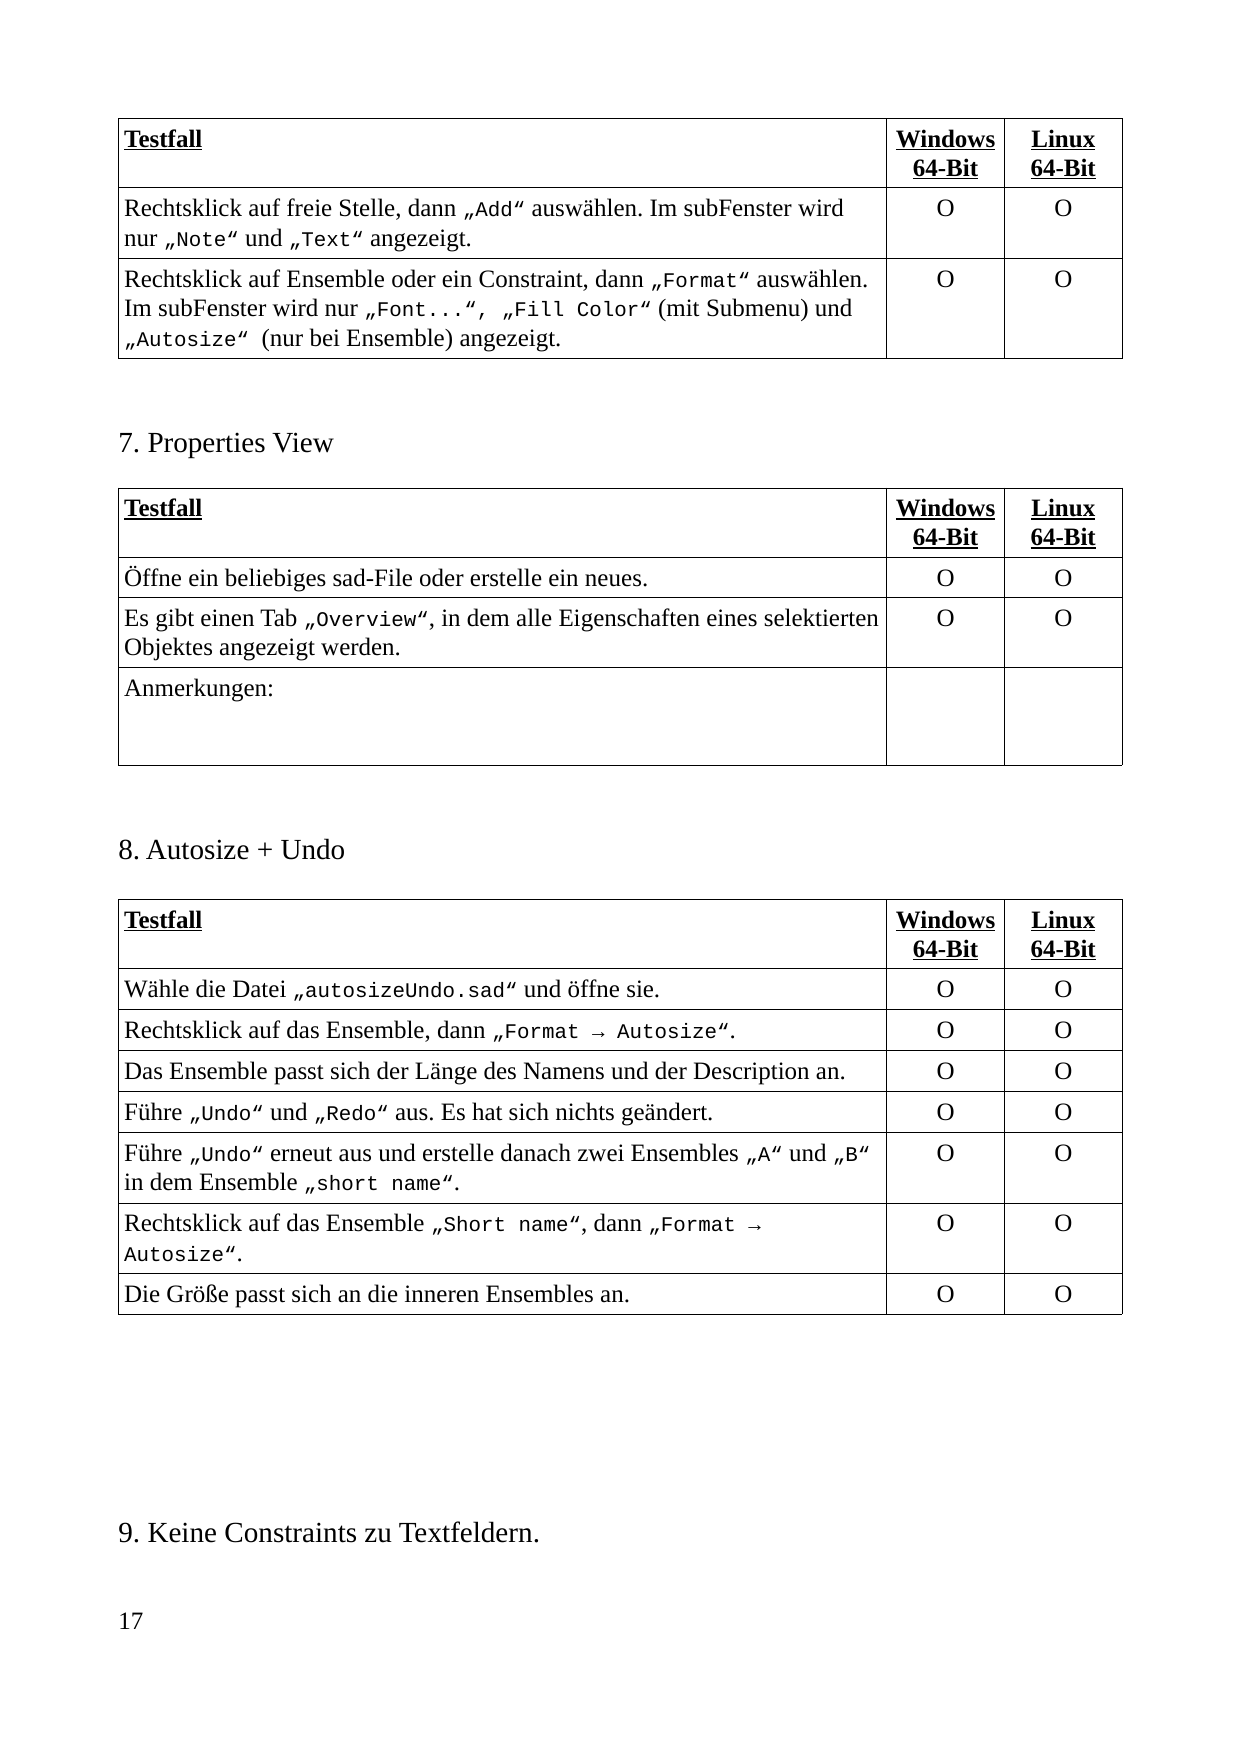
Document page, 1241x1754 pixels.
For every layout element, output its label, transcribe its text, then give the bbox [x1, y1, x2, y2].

table_cell Führe „Undo“ und „Redo“ aus. Es hat sich nichts geändert. [119, 1092, 886, 1132]
table_header Windows 64-Bit [887, 900, 1004, 968]
table_cell O [1005, 1274, 1122, 1314]
table_cell Es gibt einen Tab „Overview“, in dem alle Eigenschaften eines selektierten Objektes angezeigt werden. [119, 598, 886, 667]
table_cell O [1005, 1051, 1122, 1091]
table_cell [887, 668, 1004, 765]
table_header Linux 64-Bit [1005, 900, 1122, 968]
table_cell O [1005, 598, 1122, 667]
table_cell Rechtsklick auf das Ensemble, dann „Format → Autosize“. [119, 1010, 886, 1050]
table_cell O [1005, 1133, 1122, 1203]
table_cell O [887, 969, 1004, 1009]
table_cell Rechtsklick auf das Ensemble „Short name“, dann „Format → Autosize“. [119, 1204, 886, 1273]
text 7. Properties View [118, 425, 1122, 459]
table_cell O [1005, 1204, 1122, 1273]
table_cell Öffne ein beliebiges sad-File oder erstelle ein neues. [119, 558, 886, 597]
table_cell O [887, 1010, 1004, 1050]
table_cell Die Größe passt sich an die inneren Ensembles an. [119, 1274, 886, 1314]
table_cell [1005, 668, 1122, 765]
table_cell O [887, 1092, 1004, 1132]
table_cell O [887, 1204, 1004, 1273]
table_cell O [1005, 1010, 1122, 1050]
table_cell O [887, 1133, 1004, 1203]
text 9. Keine Constraints zu Textfeldern. [118, 1515, 1122, 1548]
table_cell Anmerkungen: [119, 668, 886, 765]
table_header Windows 64-Bit [887, 489, 1004, 557]
table_cell O [887, 598, 1004, 667]
table_cell O [887, 558, 1004, 597]
table_header Testfall [119, 489, 886, 557]
table_header Testfall [119, 119, 886, 187]
table_cell O [887, 1274, 1004, 1314]
table_header Testfall [119, 900, 886, 968]
table_cell Das Ensemble passt sich der Länge des Namens und der Description an. [119, 1051, 886, 1091]
table_cell Führe „Undo“ erneut aus und erstelle danach zwei Ensembles „A“ und „B“ in dem Ensemble „short name“. [119, 1133, 886, 1203]
table_header Linux 64-Bit [1005, 489, 1122, 557]
table_cell O [887, 259, 1004, 358]
table_cell O [1005, 558, 1122, 597]
table_header Windows 64-Bit [887, 119, 1004, 187]
text 8. Autosize + Undo [118, 832, 1122, 866]
table_cell O [887, 188, 1004, 258]
table_cell Rechtsklick auf Ensemble oder ein Constraint, dann „Format“ auswählen. Im subFenster wird nur „Font...“, „Fill Color“ (mit Submenu) und „Autosize“ (nur bei Ensemble) angezeigt. [119, 259, 886, 358]
table_header Linux 64-Bit [1005, 119, 1122, 187]
table_cell O [1005, 259, 1122, 358]
table_cell Wähle die Datei „autosizeUndo.sad“ und öffne sie. [119, 969, 886, 1009]
table_cell Rechtsklick auf freie Stelle, dann „Add“ auswählen. Im subFenster wird nur „Note“ und „Text“ angezeigt. [119, 188, 886, 258]
table_cell O [1005, 969, 1122, 1009]
table_cell O [1005, 1092, 1122, 1132]
table_cell O [1005, 188, 1122, 258]
table_cell O [887, 1051, 1004, 1091]
